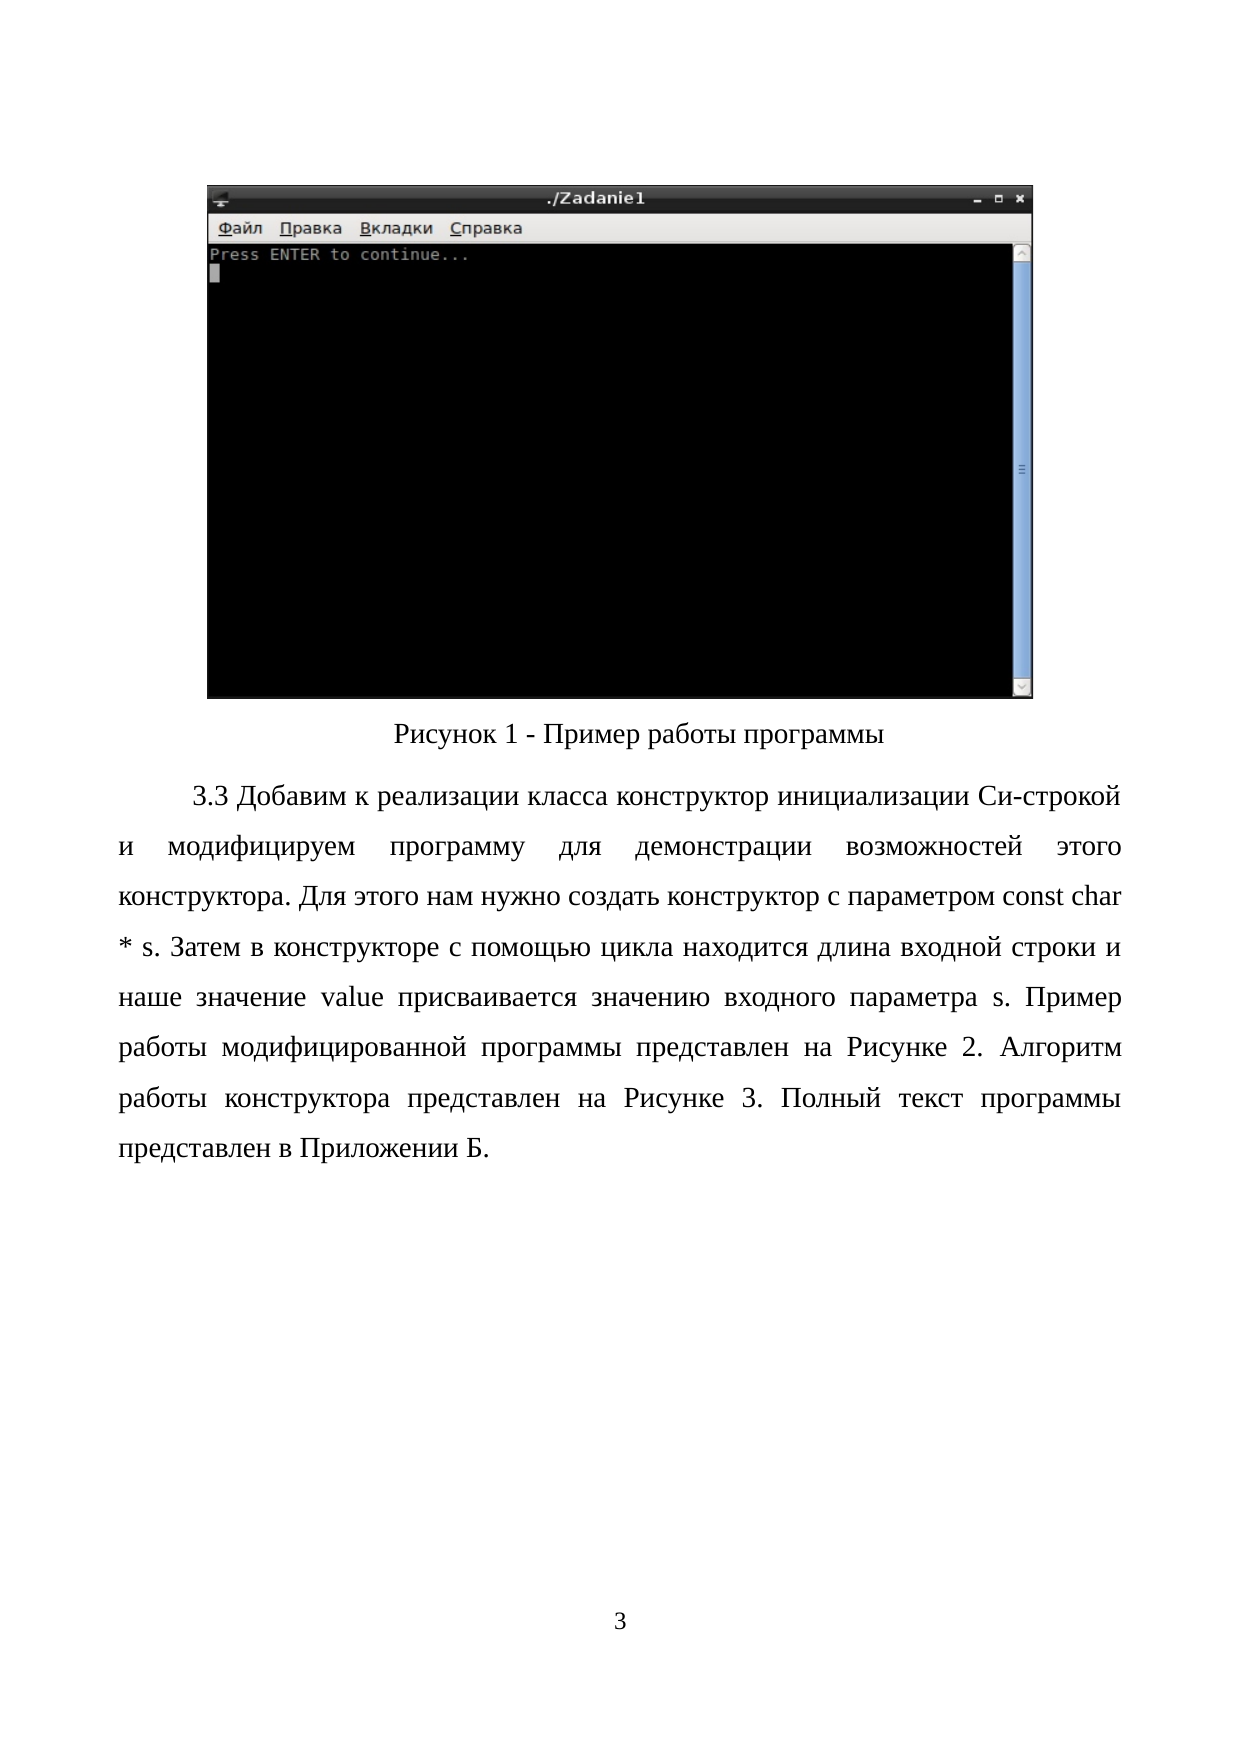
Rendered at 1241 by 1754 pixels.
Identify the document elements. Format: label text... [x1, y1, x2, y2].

list Пример работы программы [156, 185, 1122, 749]
picture [207, 185, 1034, 699]
text 3.3 Добавим к реализации класса конструктор инициализации Си-строкой и модифицируем программу для демонстрации возможностей этого конструктора. Для этого нам нужно создать конструктор с параметром const char * s. Затем в конструкторе с помощью цикла находится длина входной строки и наше значение value присваивается значению входного параметра s. Пример работы модифицированной программы представлен на Рисунке 2. Алгоритм работы конструктора представлен на Рисунке 3. Полный текст программы представлен в Приложении Б. [118, 778, 1122, 1163]
